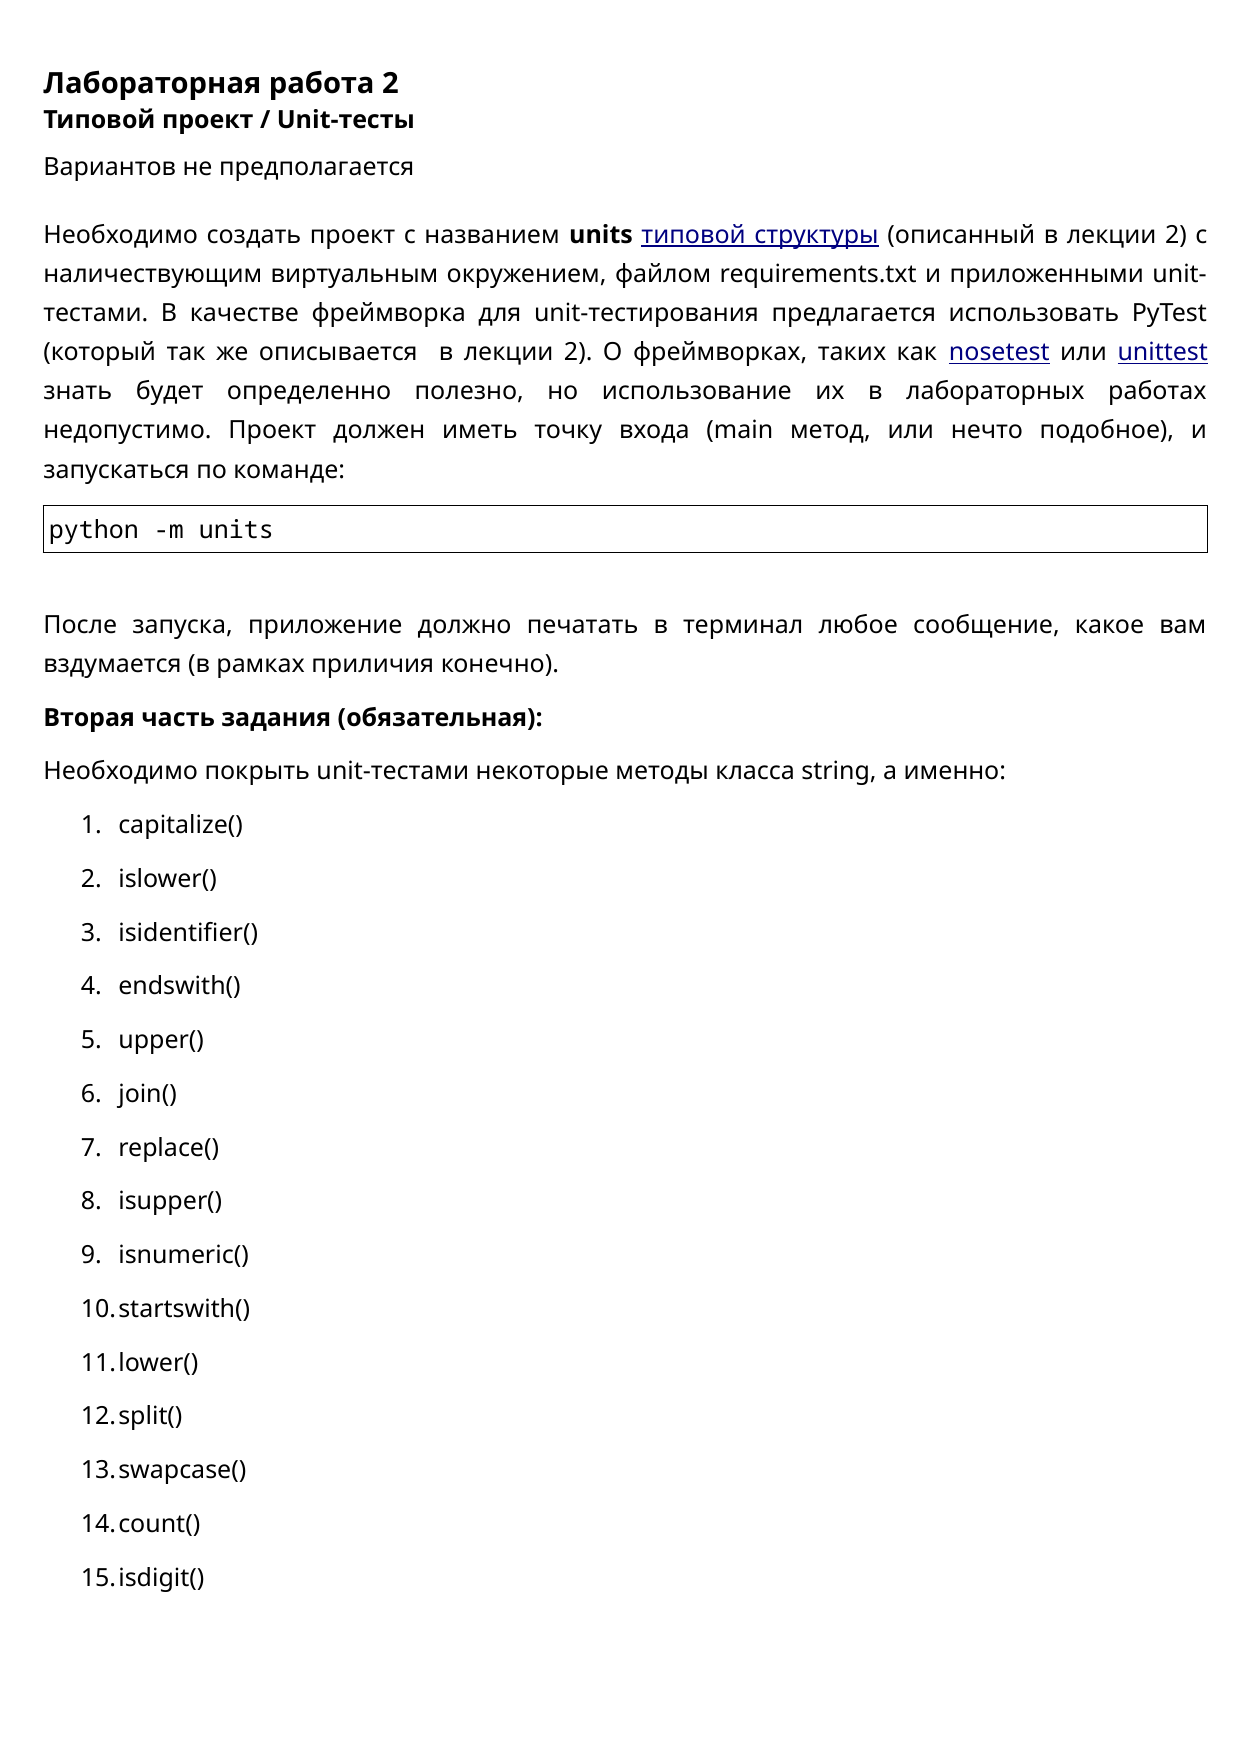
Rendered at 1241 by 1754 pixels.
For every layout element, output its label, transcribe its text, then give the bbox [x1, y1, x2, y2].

list isupper() [81, 1183, 1208, 1217]
list startswith() [81, 1291, 1208, 1324]
list isdigit() [81, 1559, 1208, 1593]
table_header python -m units [44, 506, 1207, 552]
list capitalize() [81, 807, 1208, 841]
text Вторая часть задания (обязательная): [43, 699, 1208, 733]
text Необходимо создать проект с названием units типовой структуры (описанный в лекции 2) с наличе­ствующим виртуальным окружением, файлом requirements.txt и приложенными unit-тестами. В каче­стве фреймворка для unit-тестирования предлагается использовать PyTest (который так же описы­вается в лекции 2). О фреймворках, таких как nosetest или unittest знать будет определенно полезно, но использование их в лабораторных работах недопустимо. Проект должен иметь точку входа (main метод, или нечто подобное), и запускаться по команде: [43, 216, 1208, 485]
list isnumeric() [81, 1237, 1208, 1271]
list isidentifier() [81, 914, 1208, 948]
list join() [81, 1076, 1208, 1109]
text Вариантов не предполагается [43, 148, 1208, 182]
list endswith() [81, 968, 1208, 1002]
list islower() [81, 861, 1208, 894]
text После запуска, приложение должно печатать в терминал любое сообщение, какое вам вздумается (в рамках приличия конечно). [43, 606, 1208, 679]
list swapcase() [81, 1452, 1208, 1486]
list count() [81, 1506, 1208, 1539]
list replace() [81, 1129, 1208, 1163]
list lower() [81, 1344, 1208, 1378]
list upper() [81, 1022, 1208, 1056]
list split() [81, 1398, 1208, 1432]
subtitle Лабораторная работа 2 Типовой проект / Unit-тесты [43, 62, 1208, 136]
text Необходимо покрыть unit-тестами некоторые методы класса string, а именно: [43, 753, 1208, 787]
